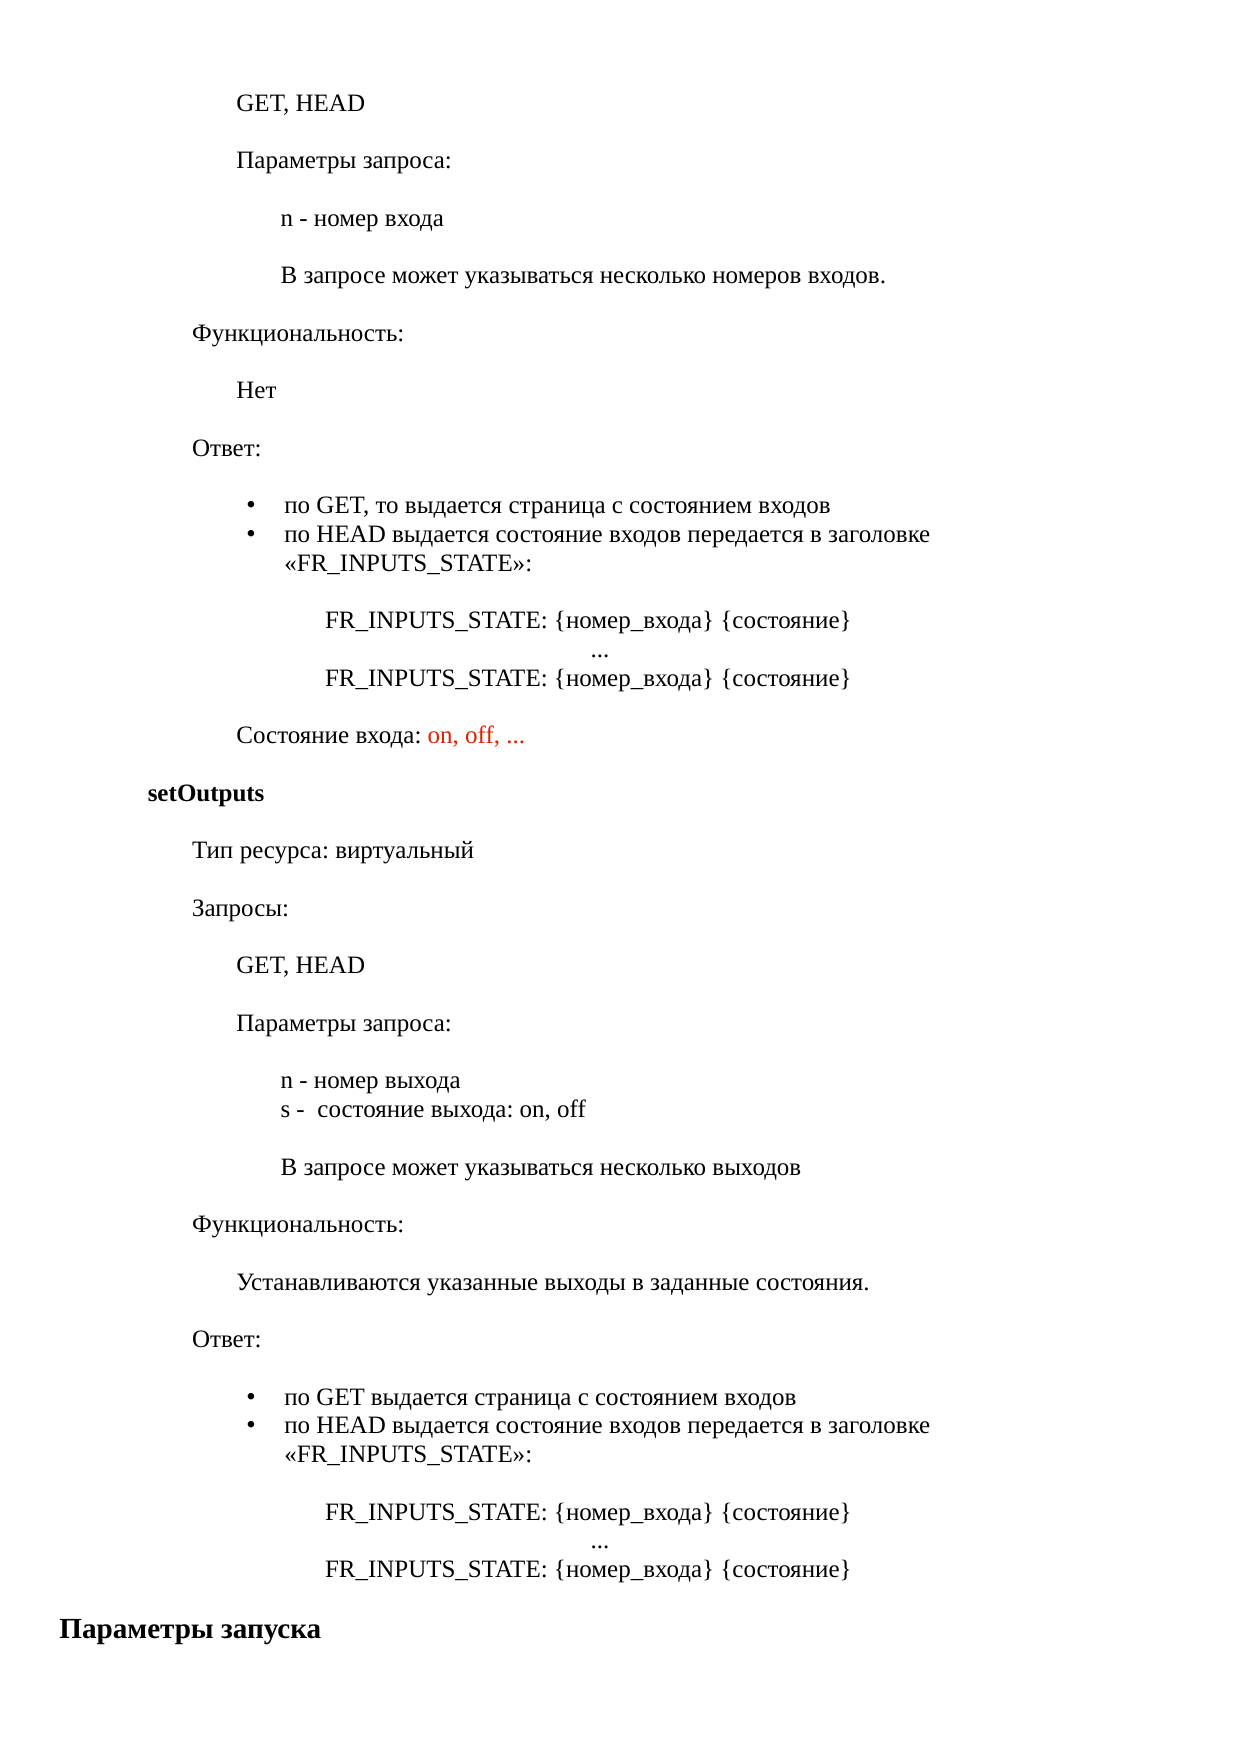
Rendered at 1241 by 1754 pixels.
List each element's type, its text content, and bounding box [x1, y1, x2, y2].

text Ответ: [59, 433, 1181, 462]
text Устанавливаются указанные выходы в заданные состояния. [59, 1267, 1181, 1295]
text Функциональность: [59, 318, 1181, 347]
text ... [59, 634, 1181, 663]
text В запросе может указываться несколько номеров входов. [59, 260, 1181, 289]
text GET, HEAD [59, 950, 1181, 979]
text Запросы: [59, 893, 1181, 922]
list по HEAD выдается состояние входов передается в заголовке «FR_INPUTS_STATE»: [247, 519, 1181, 577]
list по GET, то выдается страница с состоянием входов [247, 490, 1181, 519]
text FR_INPUTS_STATE: {номер_входа} {состояние} [59, 605, 1181, 634]
text Ответ: [59, 1324, 1181, 1353]
list по GET выдается страница с состоянием входов [247, 1382, 1181, 1410]
text ... [59, 1525, 1181, 1554]
text Параметры запроса: [59, 1008, 1181, 1037]
text setOutputs [59, 778, 1181, 807]
text FR_INPUTS_STATE: {номер_входа} {состояние} [59, 663, 1181, 692]
text n - номер входа [59, 203, 1181, 232]
text GET, HEAD [59, 88, 1181, 117]
text n - номер выхода [59, 1065, 1181, 1094]
text Состояние входа: on, off, ... [59, 720, 1181, 749]
text FR_INPUTS_STATE: {номер_входа} {состояние} [59, 1554, 1181, 1583]
text В запросе может указываться несколько выходов [59, 1152, 1181, 1180]
text s - состояние выхода: on, off [59, 1094, 1181, 1123]
list по HEAD выдается состояние входов передается в заголовке «FR_INPUTS_STATE»: [247, 1410, 1181, 1468]
text Параметры запроса: [59, 145, 1181, 174]
text FR_INPUTS_STATE: {номер_входа} {состояние} [59, 1497, 1181, 1525]
text Функциональность: [59, 1209, 1181, 1238]
text Параметры запуска [59, 1612, 1181, 1645]
text Тип ресурса: виртуальный [59, 835, 1181, 864]
text Нет [59, 375, 1181, 404]
